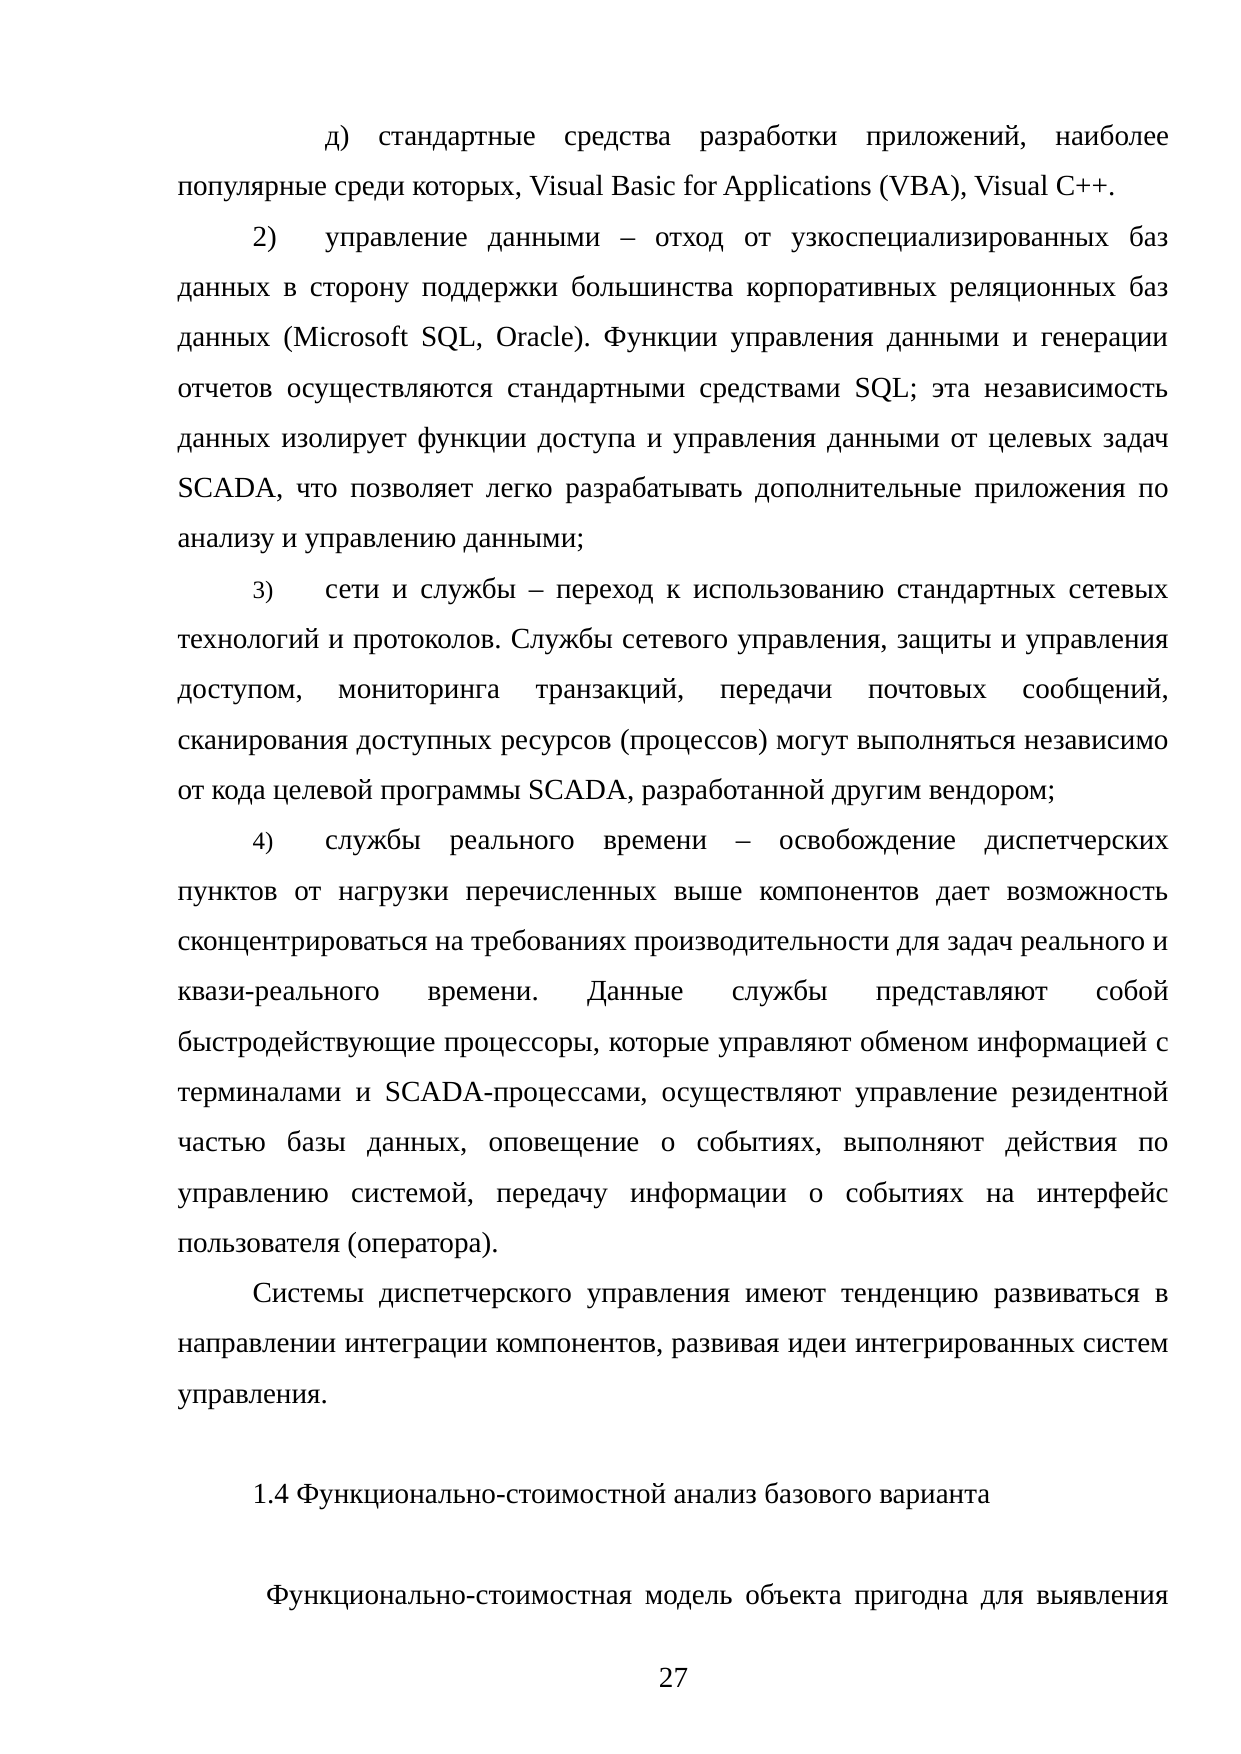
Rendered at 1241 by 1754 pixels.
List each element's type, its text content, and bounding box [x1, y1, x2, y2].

text Функционально-стоимостная модель объекта пригодна для выявления [177, 1577, 1169, 1611]
list сети и службы – переход к использованию стандартных сетевых технологий и протоколов. Службы сетевого управления, защиты и управления доступом, мониторинга транзакций, передачи почтовых сообщений, сканирования доступных ресурсов (процессов) могут выполняться независимо от кода целевой программы SCADA, разработанной другим вендором; [177, 571, 1169, 806]
text Системы диспетчерского управления имеют тенденцию развиваться в направлении интеграции компонентов, развивая идеи интегрированных систем управления. [177, 1275, 1169, 1409]
text 1.4 Функционально-стоимостной анализ базового варианта [177, 1477, 1169, 1510]
list управление данными – отход от узкоспециализированных баз данных в сторону поддержки большинства корпоративных реляционных баз данных (Microsoft SQL, Oracle). Функции управления данными и генерации отчетов осуществляются стандартными средствами SQL; эта независимость данных изолирует функции доступа и управления данными от целевых задач SCADA, что позволяет легко разрабатывать дополнительные приложения по анализу и управлению данными; [177, 219, 1169, 554]
list службы реального времени – освобождение диспетчерских пунктов от нагрузки перечисленных выше компонентов дает возможность сконцентрироваться на требованиях производительности для задач реального и квази-реального времени. Данные службы представляют собой быстродействующие процессоры, которые управляют обменом информацией с терминалами и SCADA-процессами, осуществляют управление резидентной частью базы данных, оповещение о событиях, выполняют действия по управлению системой, передачу информации о событиях на интерфейс пользователя (оператора). [177, 822, 1169, 1258]
text д) стандартные средства разработки приложений, наиболее популярные среди которых, Visual Basic for Applications (VBA), Visual C++. [177, 118, 1169, 202]
